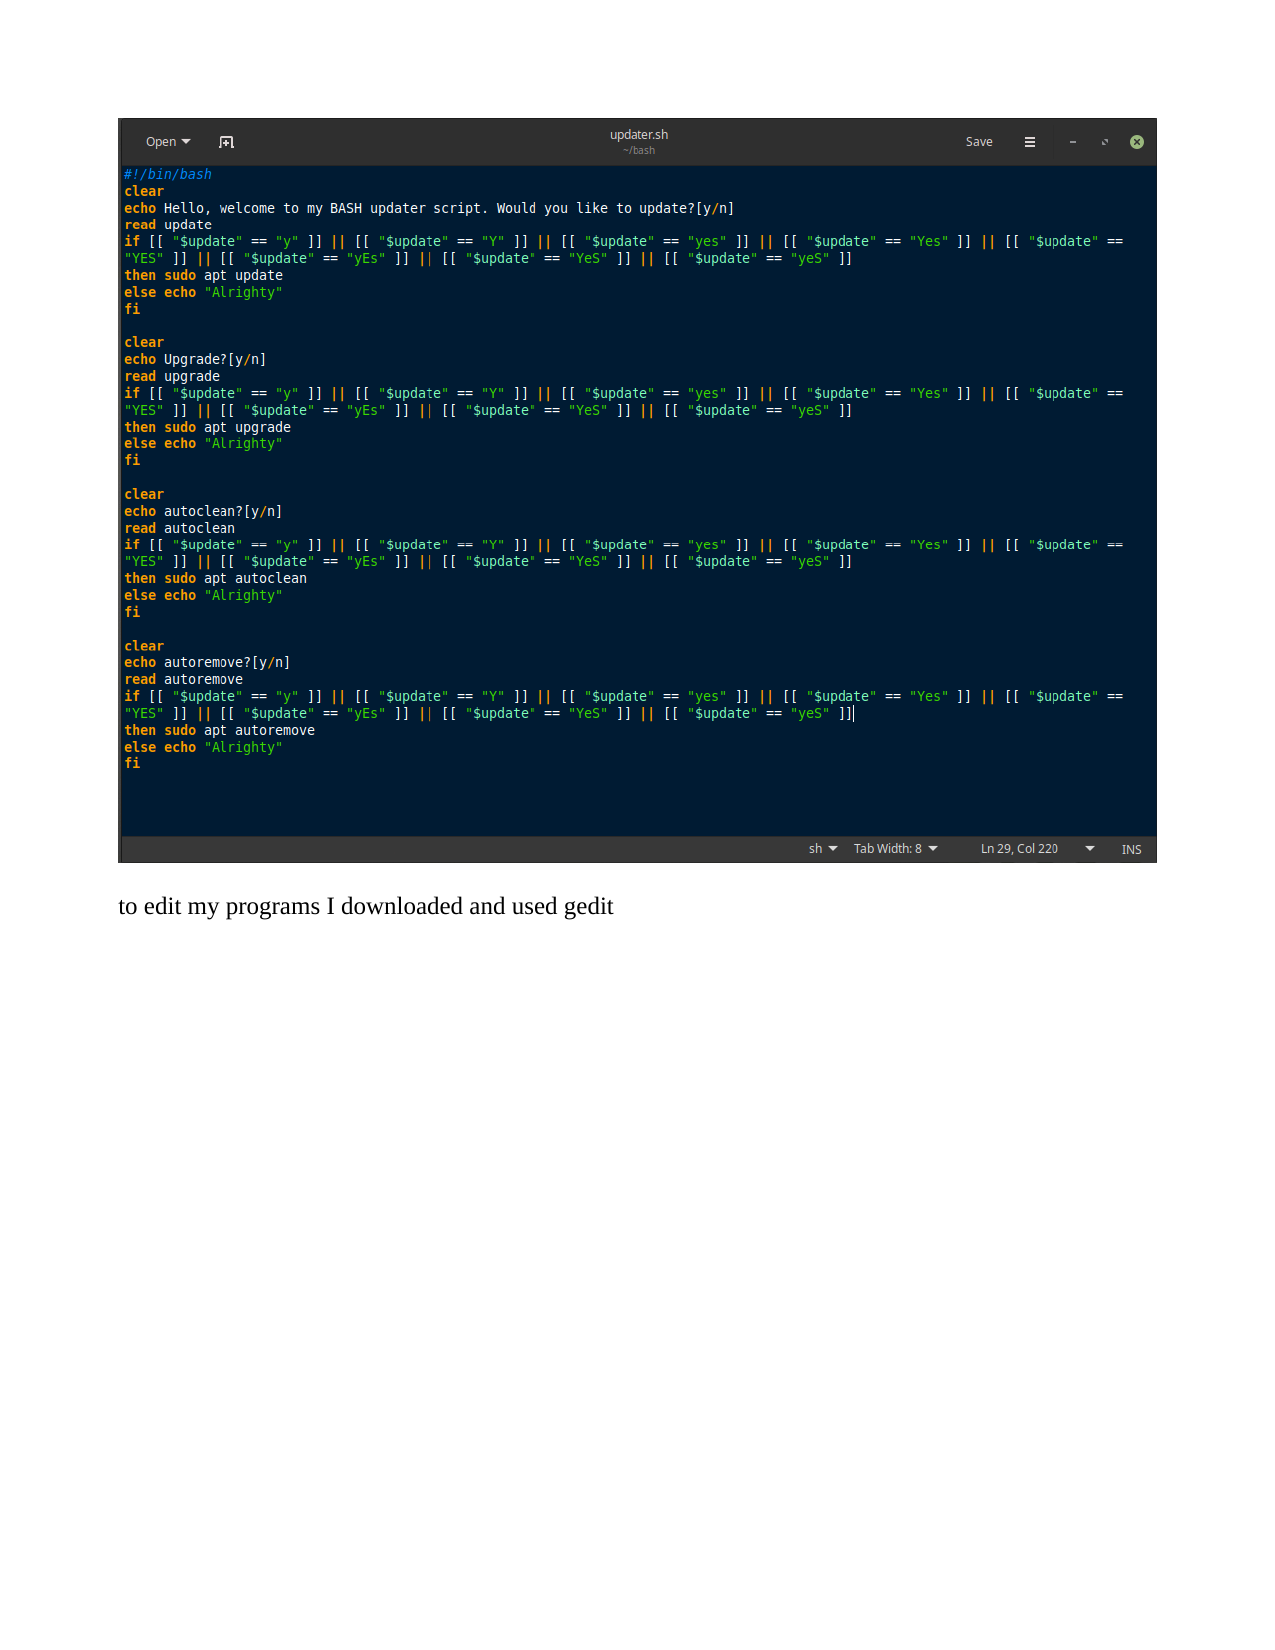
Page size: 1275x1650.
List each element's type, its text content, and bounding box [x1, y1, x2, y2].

text to edit my programs I downloaded and used gedit [118, 891, 1157, 920]
picture [118, 118, 1157, 863]
